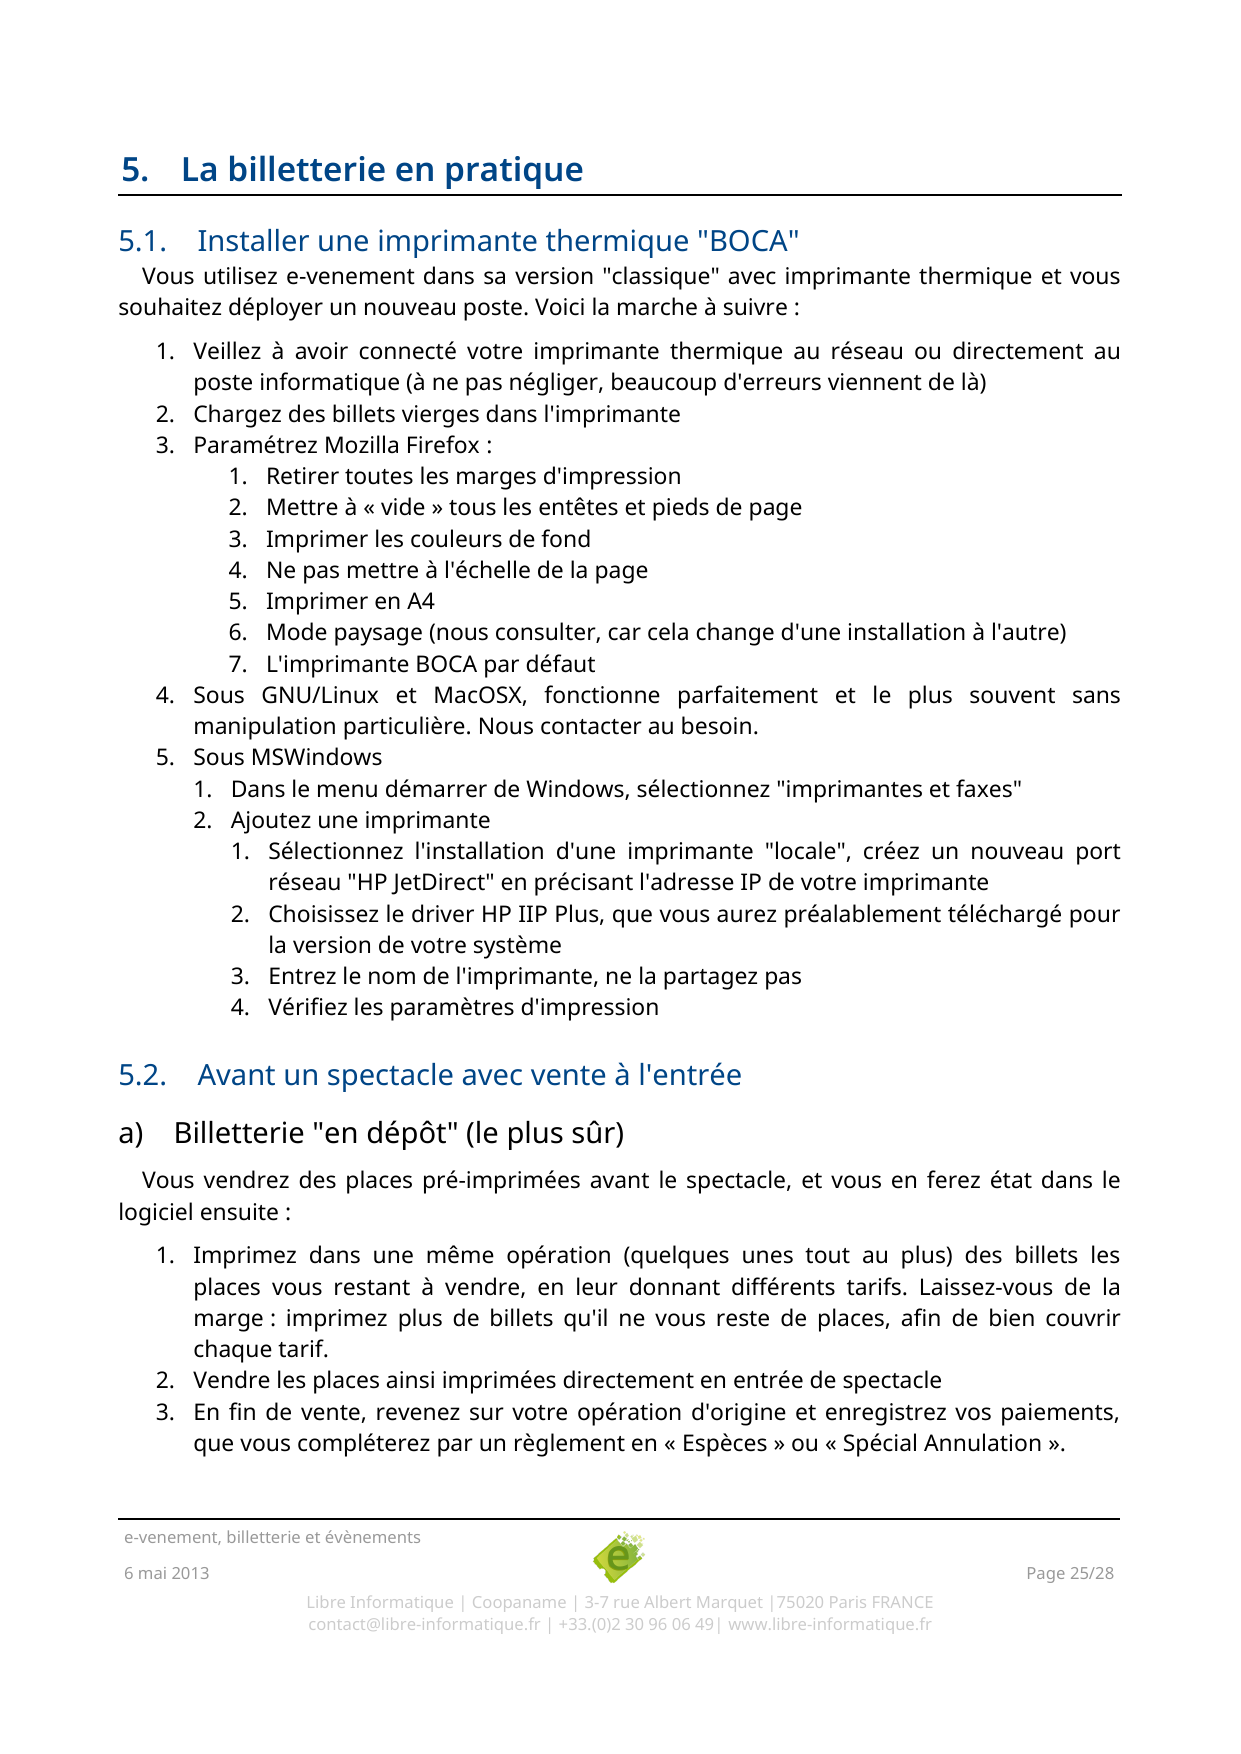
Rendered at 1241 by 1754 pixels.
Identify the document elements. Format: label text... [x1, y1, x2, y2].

list Dans le menu démarrer de Windows, sélectionnez "imprimantes et faxes" [193, 773, 1122, 804]
list Mode paysage (nous consulter, car cela change d'une installation à l'autre) [228, 616, 1122, 648]
list L'imprimante BOCA par défaut [228, 648, 1122, 679]
subtitle Avant un spectacle avec vente à l'entrée [118, 1054, 1122, 1093]
text Vous utilisez e-venement dans sa version "classique" avec imprimante thermique et vous souhaitez déployer un nouveau poste. Voici la marche à suivre : [118, 260, 1122, 323]
list Chargez des billets vierges dans l'imprimante [156, 398, 1122, 429]
list Ajoutez une imprimante [193, 804, 1122, 835]
list Retirer toutes les marges d'impression [228, 460, 1122, 491]
list Veillez à avoir connecté votre imprimante thermique au réseau ou directement au poste informatique (à ne pas négliger, beaucoup d'erreurs viennent de là) [156, 335, 1122, 398]
list Paramétrez Mozilla Firefox : [156, 429, 1122, 460]
subtitle Billetterie "en dépôt" (le plus sûr) [118, 1112, 1122, 1152]
list En fin de vente, revenez sur votre opération d'origine et enregistrez vos paiements, que vous compléterez par un règlement en « Espèces » ou « Spécial Annulation ». [156, 1396, 1122, 1458]
subtitle La billetterie en pratique [118, 143, 1122, 194]
list Vendre les places ainsi imprimées directement en entrée de spectacle [156, 1364, 1122, 1396]
list Imprimez dans une même opération (quelques unes tout au plus) des billets les places vous restant à vendre, en leur donnant différents tarifs. Laissez-vous de la marge : imprimez plus de billets qu'il ne vous reste de places, afin de bien couvrir chaque tarif. [156, 1239, 1122, 1364]
list Imprimer en A4 [228, 585, 1122, 616]
list Sous MSWindows [156, 741, 1122, 773]
picture [590, 1531, 650, 1585]
list Choisissez le driver HP IIP Plus, que vous aurez préalablement téléchargé pour la version de votre système [231, 898, 1122, 960]
list Entrez le nom de l'imprimante, ne la partagez pas [231, 960, 1122, 991]
text Vous vendrez des places pré-imprimées avant le spectacle, et vous en ferez état dans le logiciel ensuite : [118, 1164, 1122, 1227]
list Mettre à « vide » tous les entêtes et pieds de page [228, 491, 1122, 523]
list Vérifiez les paramètres d'impression [231, 991, 1122, 1023]
list Imprimer les couleurs de fond [228, 523, 1122, 554]
list Ne pas mettre à l'échelle de la page [228, 554, 1122, 585]
list Sous GNU/Linux et MacOSX, fonctionne parfaitement et le plus souvent sans manipulation particulière. Nous contacter au besoin. [156, 679, 1122, 741]
list Sélectionnez l'installation d'une imprimante "locale", créez un nouveau port réseau "HP JetDirect" en précisant l'adresse IP de votre imprimante [231, 835, 1122, 898]
subtitle Installer une imprimante thermique "BOCA" [118, 220, 1122, 260]
